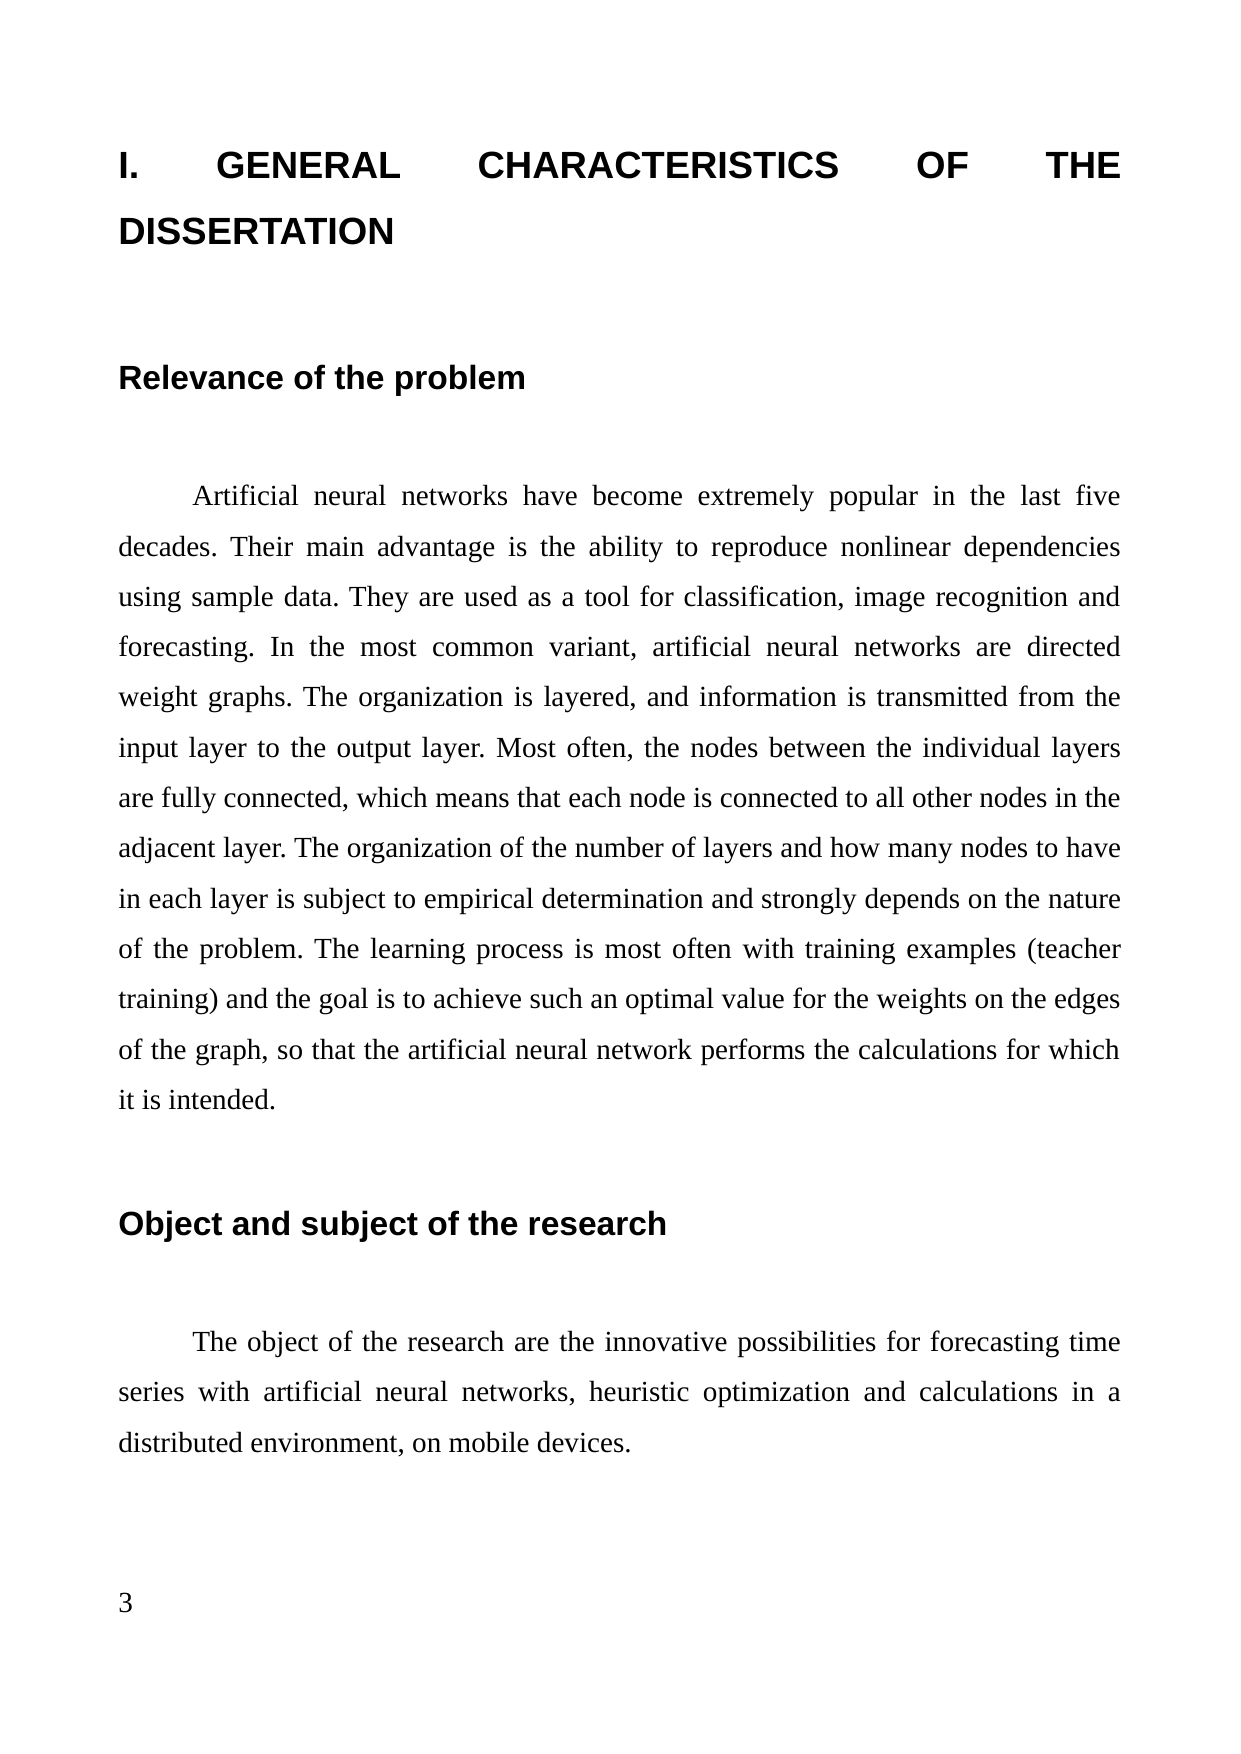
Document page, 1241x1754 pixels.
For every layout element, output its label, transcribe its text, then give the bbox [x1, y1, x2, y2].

text Artificial neural networks have become extremely popular in the last five decades. Their main advantage is the ability to reproduce nonlinear dependencies using sample data. They are used as a tool for classification, image recognition and forecasting. In the most common variant, artificial neural networks are directed weight graphs. The organization is layered, and information is transmitted from the input layer to the output layer. Most often, the nodes between the individual layers are fully connected, which means that each node is connected to all other nodes in the adjacent layer. The organization of the number of layers and how many nodes to have in each layer is subject to empirical determination and strongly depends on the nature of the problem. The learning process is most often with training examples (teacher training) and the goal is to achieve such an optimal value for the weights on the edges of the graph, so that the artificial neural network performs the calculations for which it is intended. [118, 478, 1122, 1116]
subtitle Relevance of the problem [118, 358, 1122, 396]
subtitle I. GENERAL CHARACTERISTICS OF THE DISSERTATION [118, 143, 1122, 252]
text The object of the research are the innovative possibilities for forecasting time series with artificial neural networks, heuristic optimization and calculations in a distributed environment, on mobile devices. [118, 1324, 1122, 1458]
subtitle Object and subject of the research [118, 1203, 1122, 1242]
